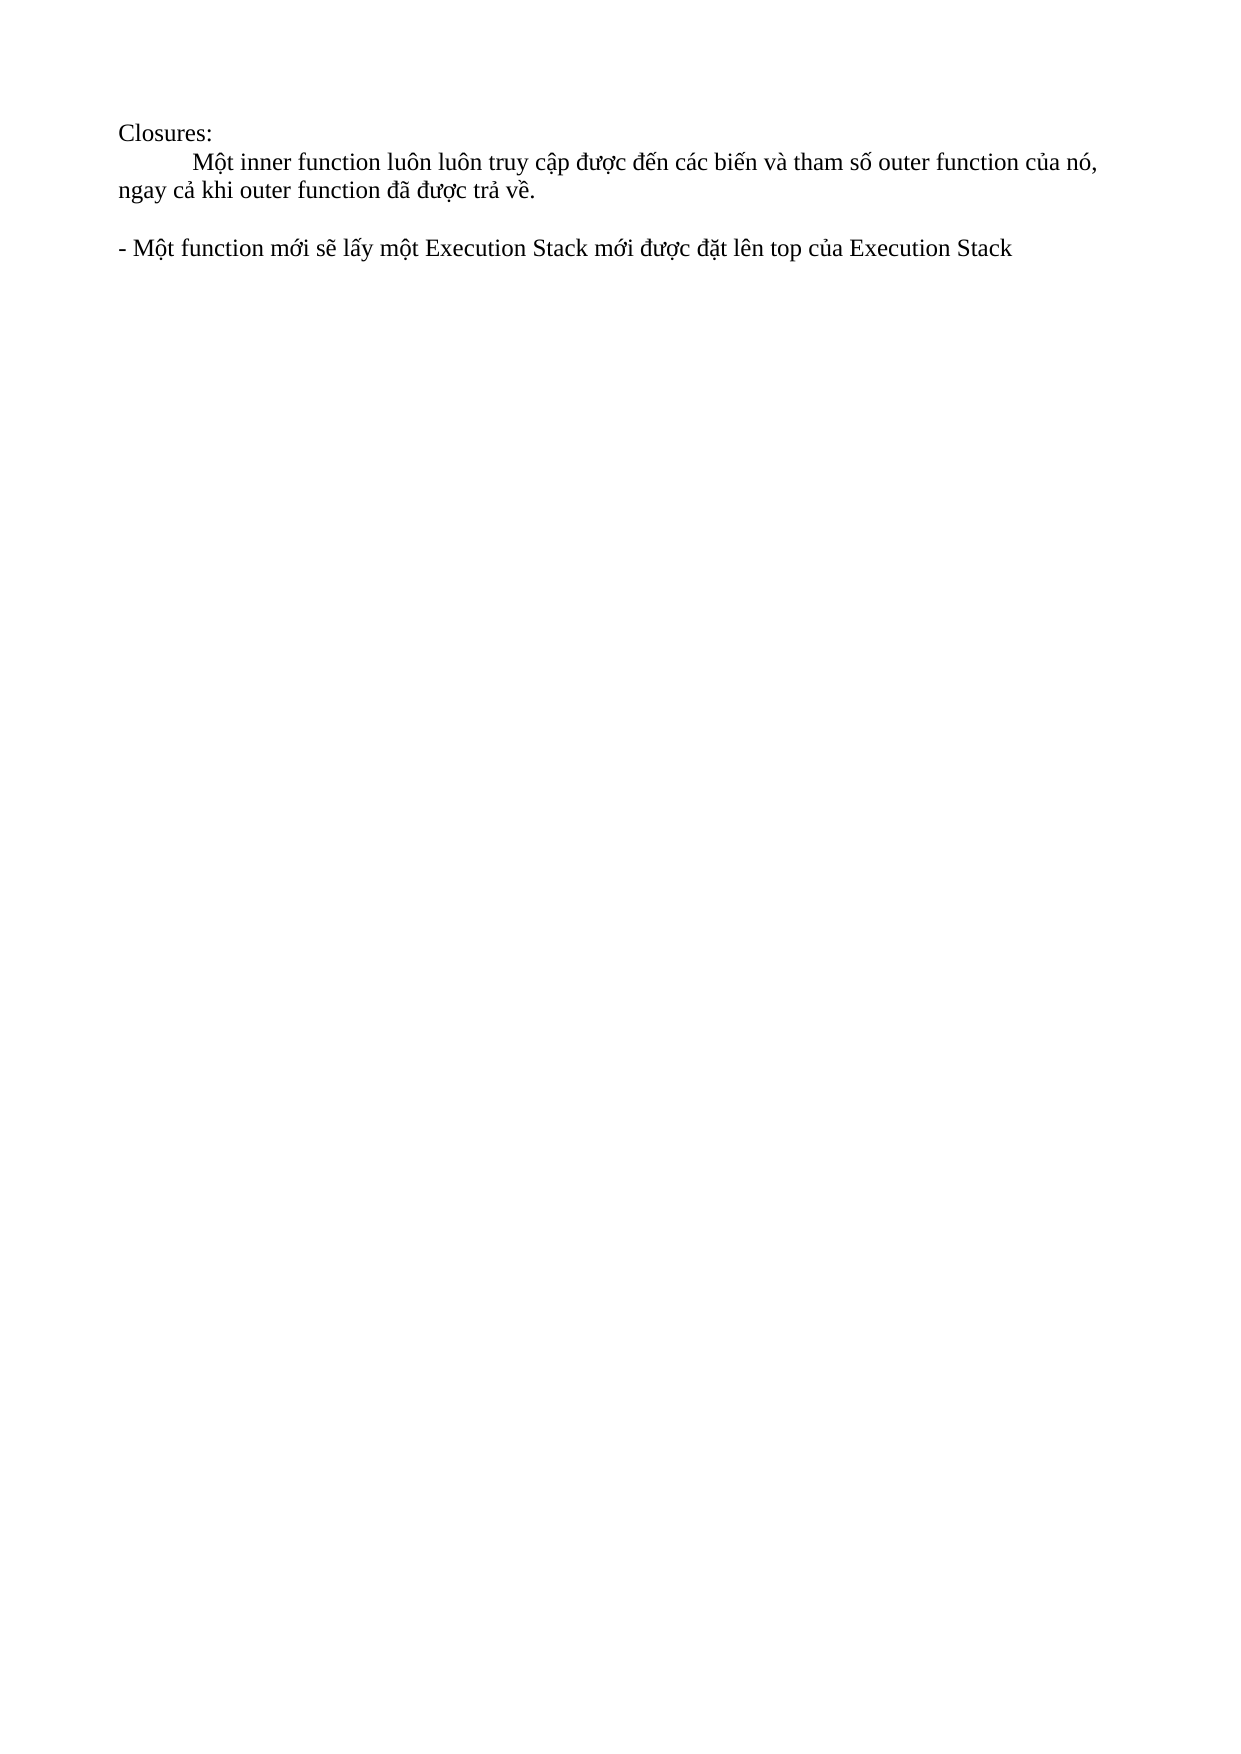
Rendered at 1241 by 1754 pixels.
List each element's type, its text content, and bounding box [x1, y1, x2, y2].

text Closures: [118, 118, 1122, 147]
text - Một function mới sẽ lấy một Execution Stack mới được đặt lên top của Execution Stack [118, 233, 1122, 262]
text Một inner function luôn luôn truy cập được đến các biến và tham số outer function của nó, ngay cả khi outer function đã được trả về. [118, 147, 1122, 204]
